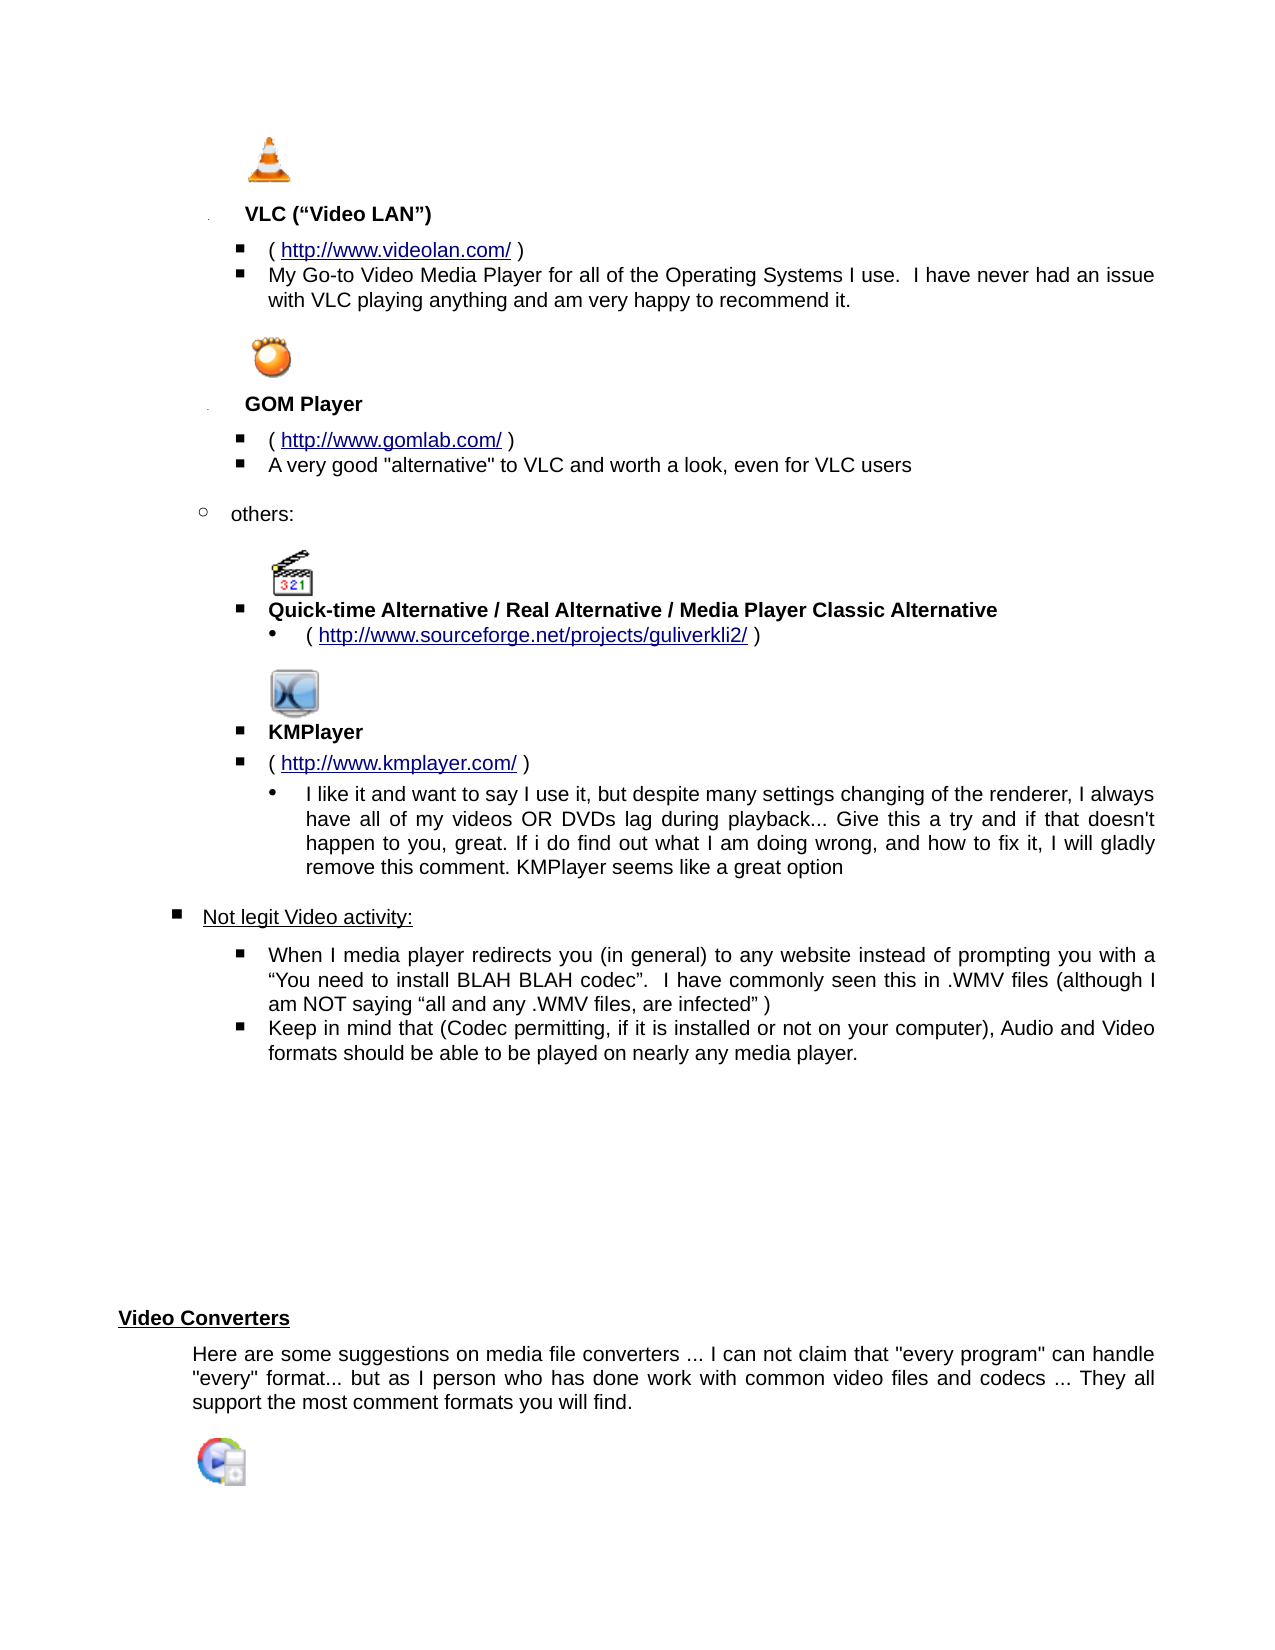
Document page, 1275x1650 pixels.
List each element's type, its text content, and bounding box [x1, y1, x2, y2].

picture [267, 547, 318, 598]
subtitle GOM Player [207, 392, 1157, 416]
list others: [193, 501, 1157, 526]
list My Go-to Video Media Player for all of the Operating Systems I use. I have never had an issue with VLC playing anything and am very happy to recommend it. [231, 263, 1157, 312]
list I like it and want to say I use it, but despite many settings changing of the renderer, I always have all of my videos OR DVDs lag during playback... Give this a try and if that doesn't happen to you, great. If i do find out what I am doing wrong, and how to fix it, I will gladly remove this comment. KMPlayer seems like a great option [268, 782, 1157, 879]
text Here are some suggestions on media file converters ... I can not claim that "every program" can handle "every" format... but as I person who has done work with common video files and codecs ... They all support the most comment formats you will find. [192, 1342, 1157, 1414]
picture [244, 136, 295, 187]
list KMPlayer [231, 720, 1157, 745]
list ( http://www.kmplayer.com/ ) [231, 751, 1157, 776]
picture [251, 336, 292, 378]
list A very good "alternative" to VLC and worth a look, even for VLC users [231, 452, 1157, 477]
subtitle Video Converters [118, 1306, 1157, 1330]
picture [270, 669, 320, 720]
list Keep in mind that (Codec permitting, if it is installed or not on your computer), Audio and Video formats should be able to be played on nearly any media player. [231, 1016, 1157, 1065]
picture [197, 1438, 246, 1486]
list Quick-time Alternative / Real Alternative / Media Player Classic Alternative [231, 598, 1157, 623]
list ( http://www.videolan.com/ ) [231, 238, 1157, 263]
list ( http://www.sourceforge.net/projects/guliverkli2/ ) [268, 623, 1157, 648]
subtitle VLC (“Video LAN”) [208, 202, 1157, 226]
list When I media player redirects you (in general) to any website instead of prompting you with a “You need to install BLAH BLAH codec”. I have commonly seen this in .WMV files (although I am NOT saying “all and any .WMV files, are infected” ) [231, 943, 1157, 1016]
list ( http://www.gomlab.com/ ) [231, 427, 1157, 452]
subtitle Not legit Video activity: [166, 904, 1157, 931]
